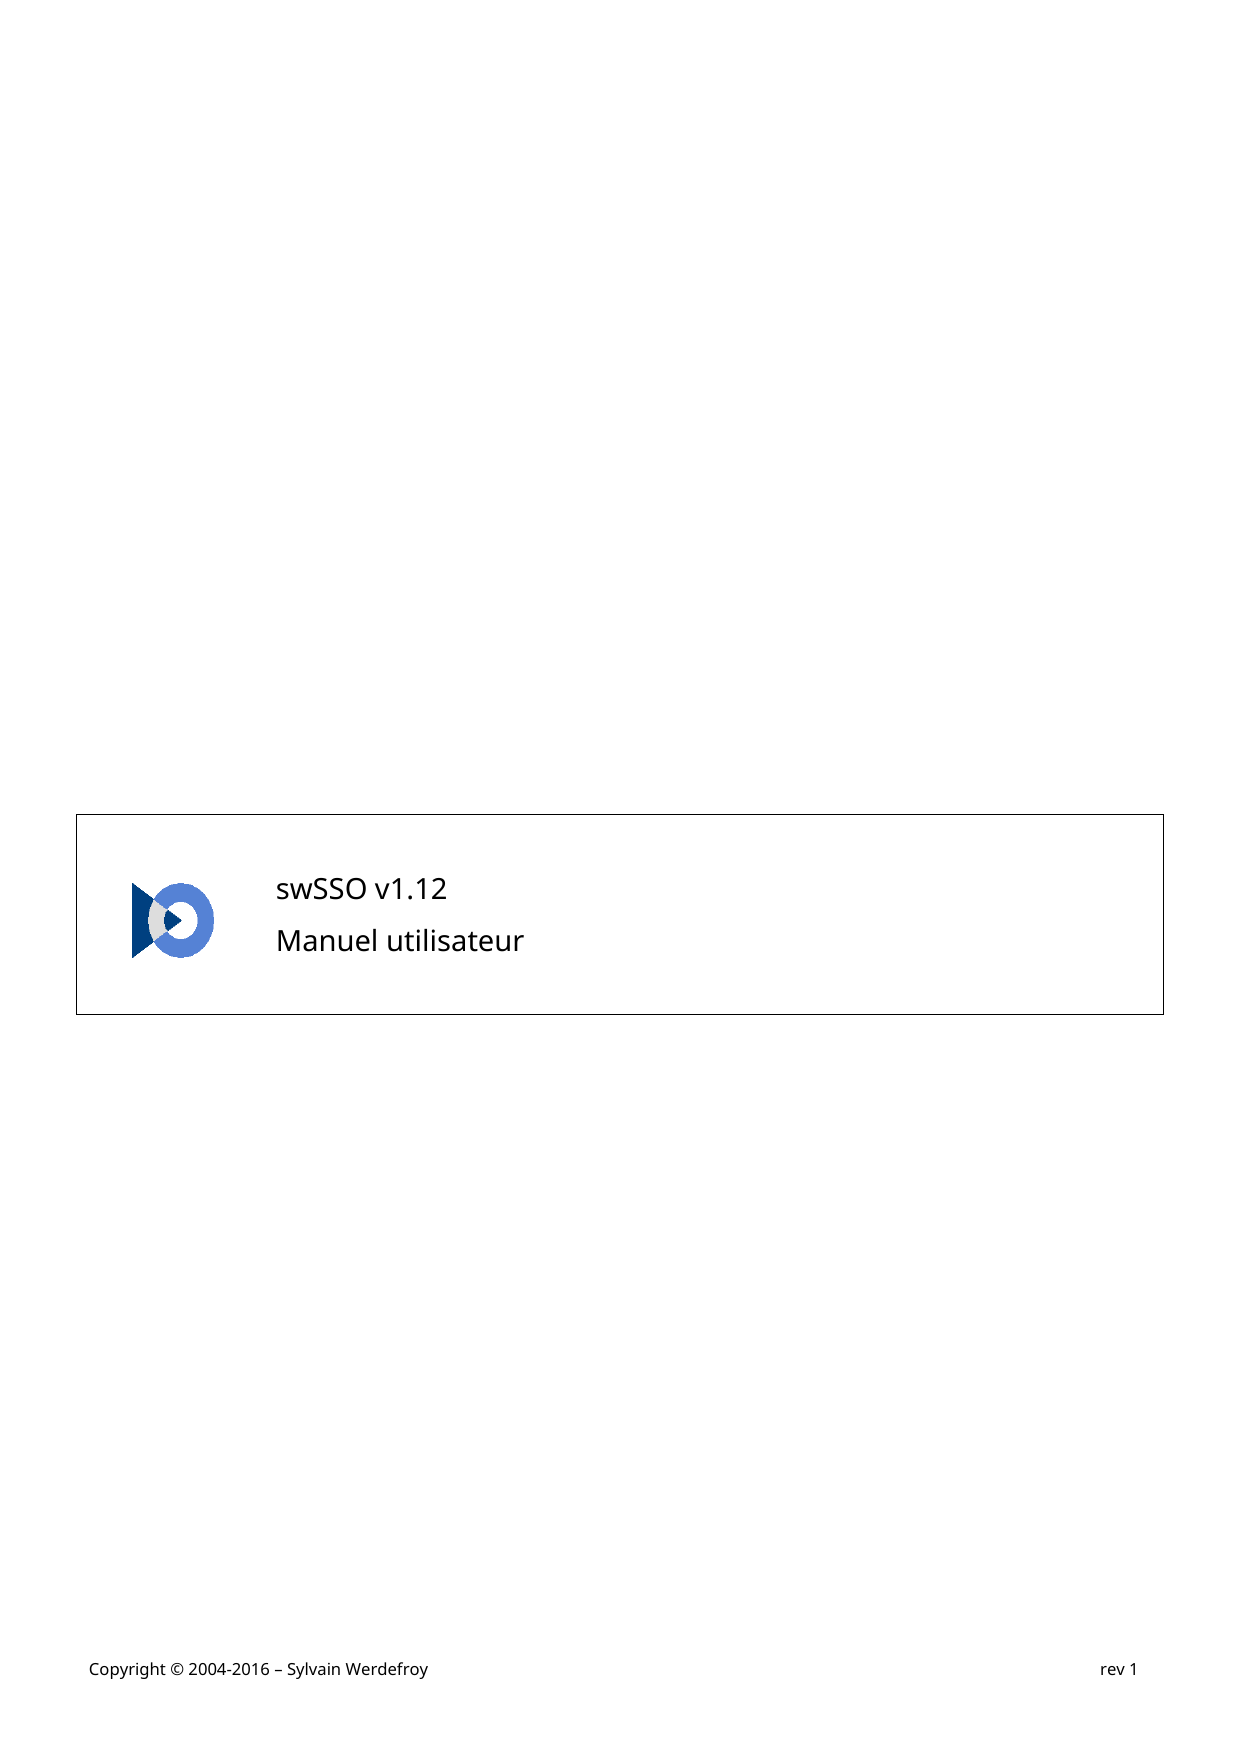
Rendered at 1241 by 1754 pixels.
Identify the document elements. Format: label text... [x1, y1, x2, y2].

table_header swSSO v1.12 Manuel utilisateur [260, 815, 988, 1014]
picture [123, 873, 222, 968]
table_header [77, 815, 260, 1014]
table_header [988, 815, 1163, 1014]
